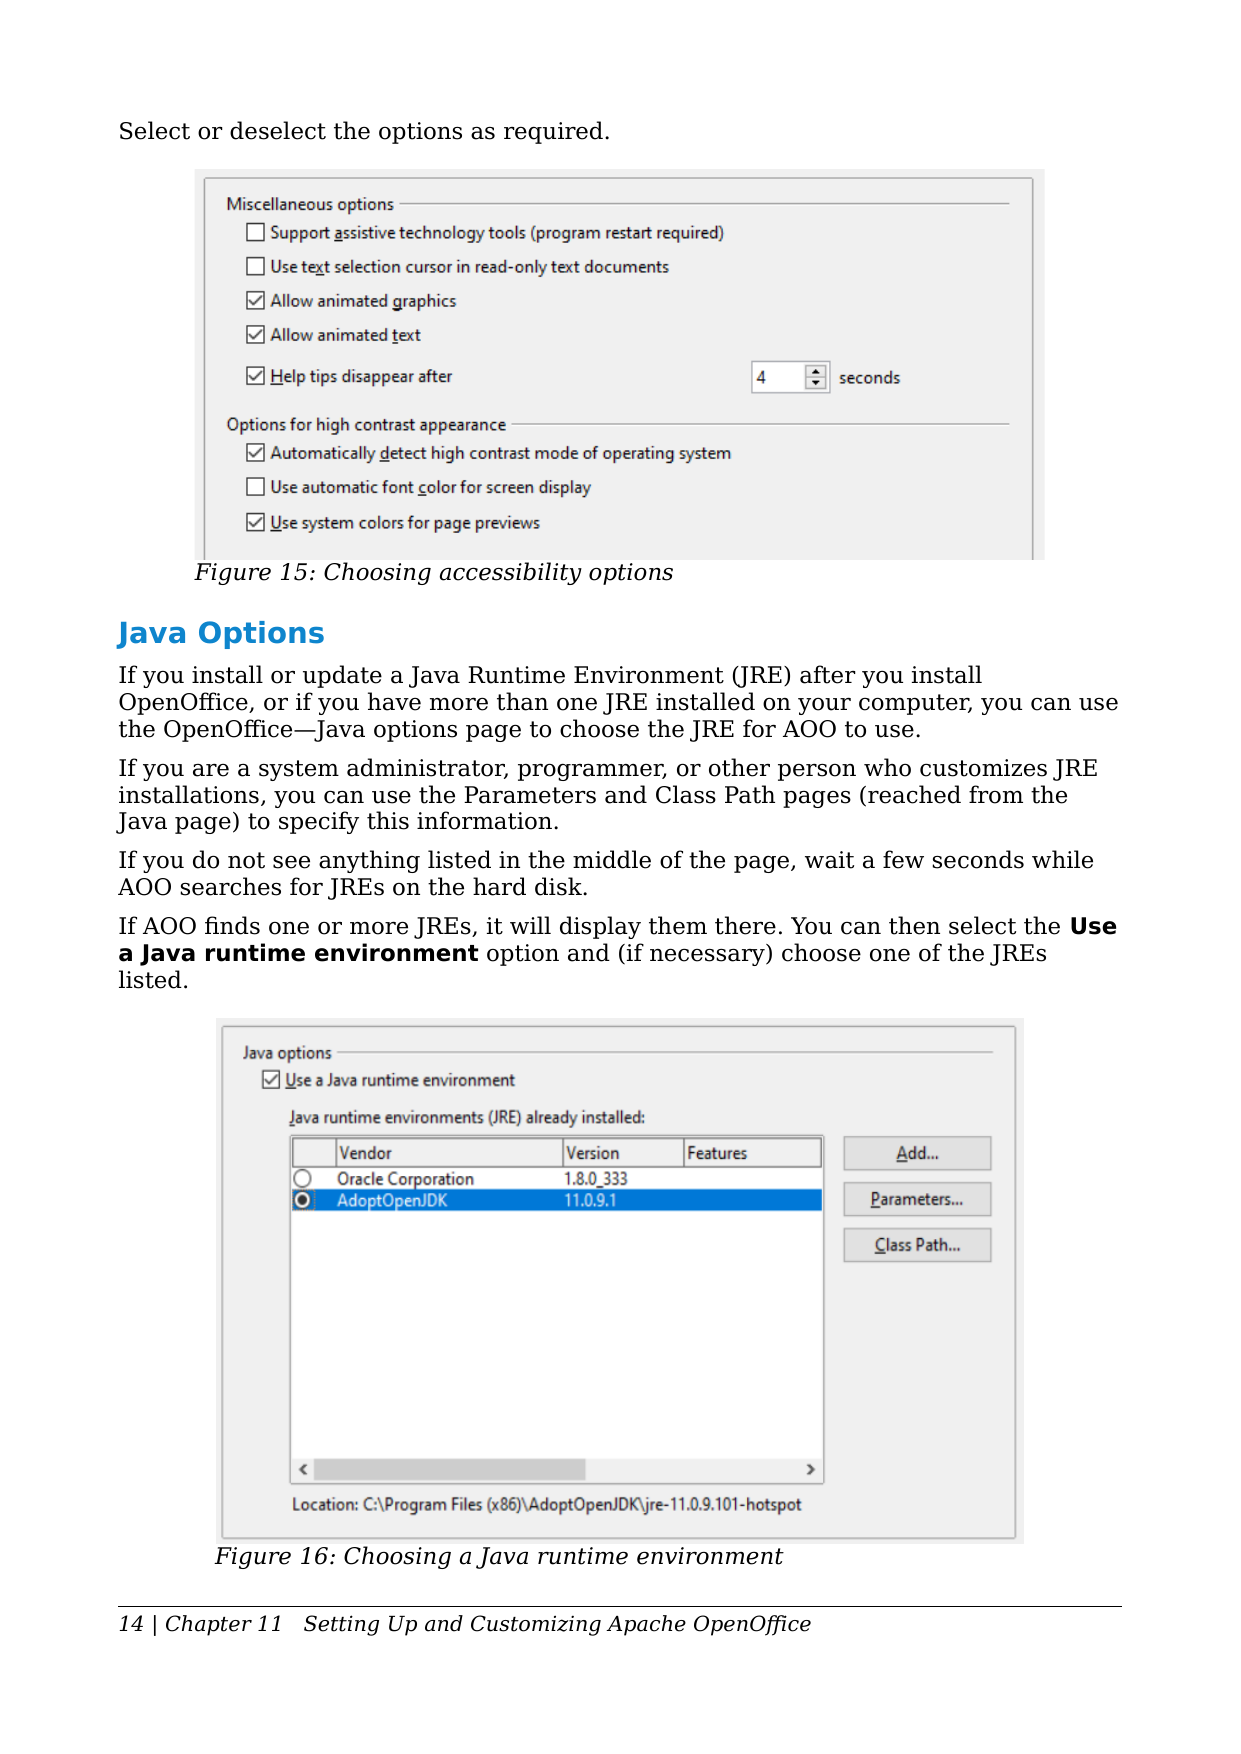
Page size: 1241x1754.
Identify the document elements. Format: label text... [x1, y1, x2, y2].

picture [194, 169, 1045, 560]
subtitle Java Options [118, 616, 1122, 650]
picture [216, 1018, 1024, 1544]
text Select or deselect the options as required. [118, 118, 1122, 145]
text If AOO finds one or more JREs, it will display them there. You can then select the Use a Java runtime environment option and (if necessary) choose one of the JREs listed. [118, 913, 1122, 993]
text If you install or update a Java Runtime Environment (JRE) after you install OpenOffice, or if you have more than one JRE installed on your computer, you can use the OpenOffice—Java options page to choose the JRE for AOO to use. [118, 663, 1122, 743]
text If you are a system administrator, programmer, or other person who customizes JRE installations, you can use the Parameters and Class Path pages (reached from the Java page) to specify this information. [118, 755, 1122, 835]
text Figure 15: Choosing accessibility options [194, 560, 1038, 586]
text Figure 16: Choosing a Java runtime environment [215, 1543, 1025, 1570]
text If you do not see anything listed in the middle of the page, wait a few seconds while AOO searches for JREs on the hard disk. [118, 848, 1122, 901]
